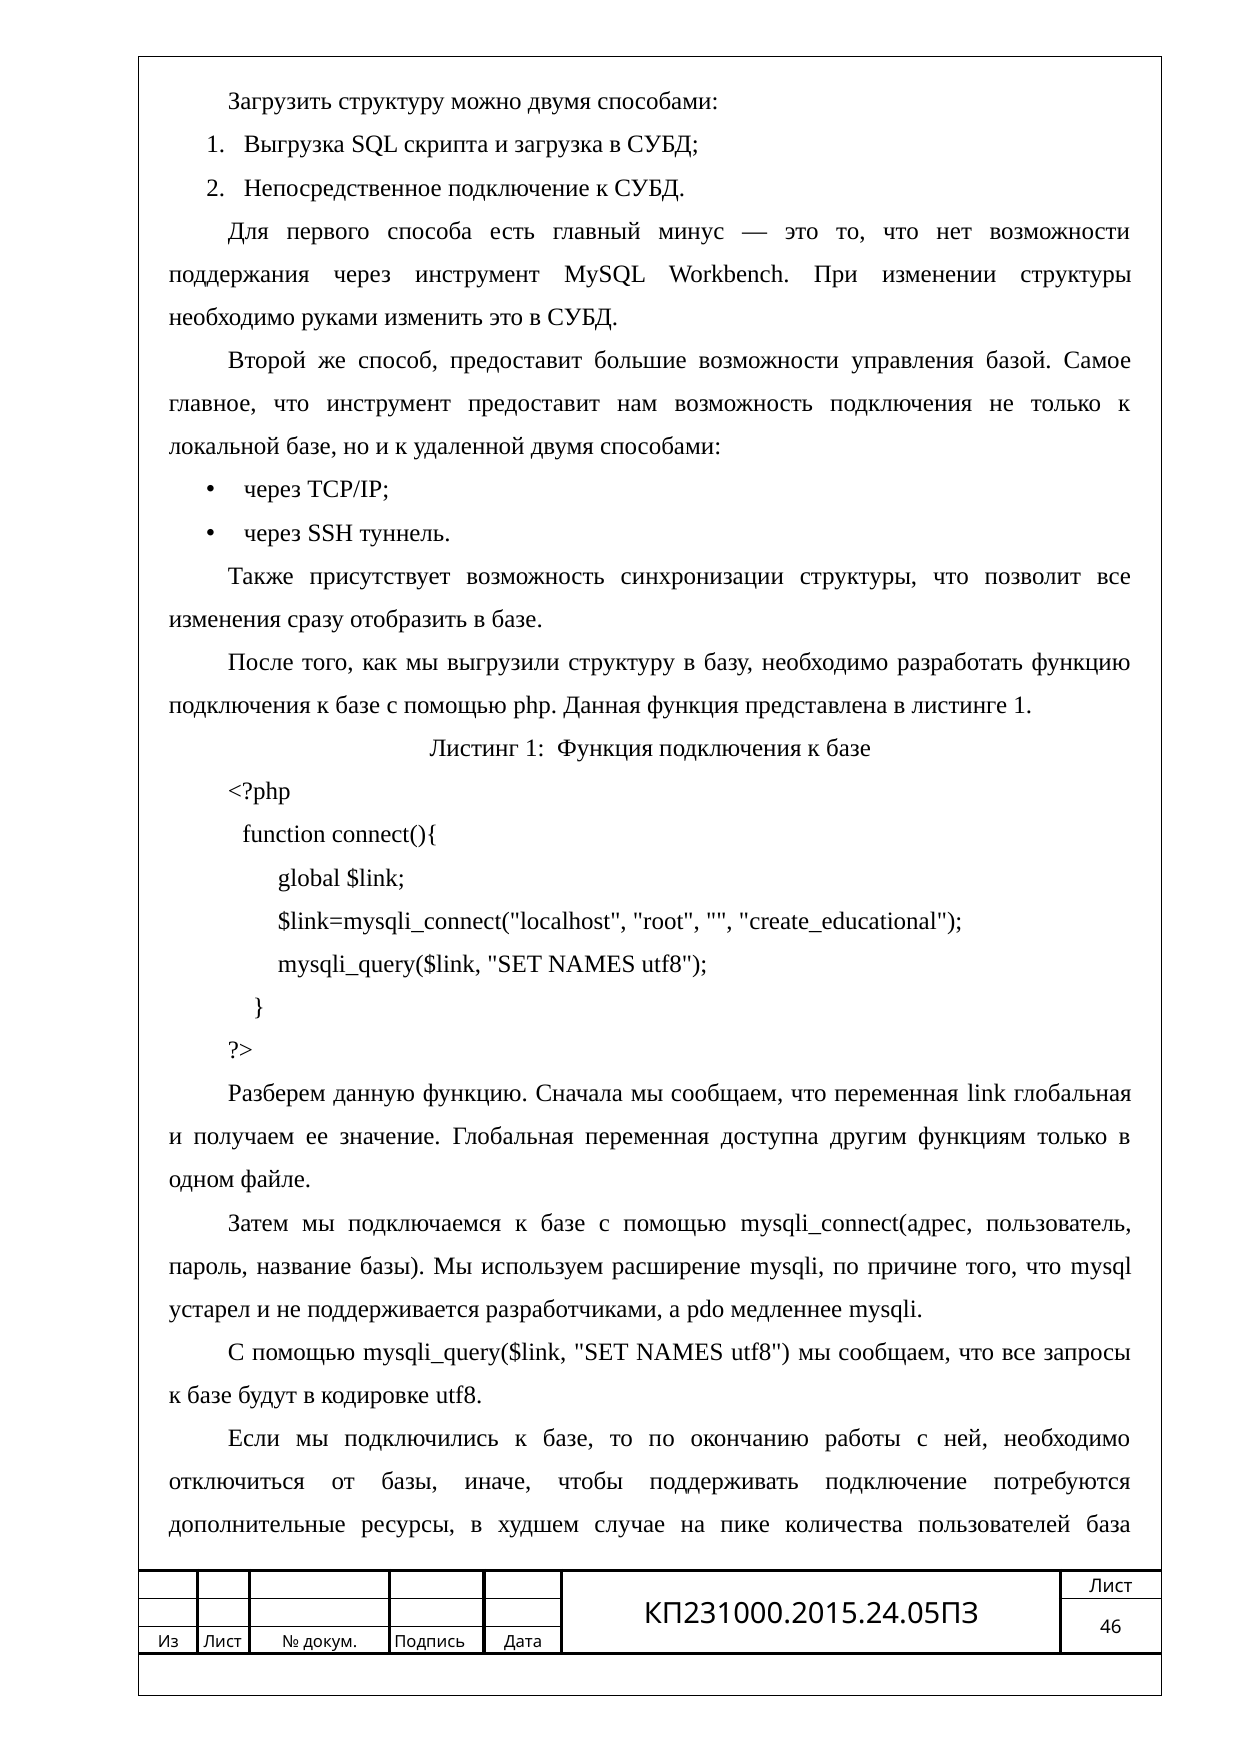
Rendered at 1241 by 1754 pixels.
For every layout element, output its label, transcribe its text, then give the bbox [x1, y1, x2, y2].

text Загрузить структуру можно двумя способами: [168, 86, 1132, 115]
text <?php [168, 776, 1132, 805]
text С помощью mysqli_query($link, "SET NAMES utf8") мы сообщаем, что все запросы к базе будут в кодировке utf8. [168, 1337, 1132, 1409]
list через SSH туннель. [206, 518, 1132, 546]
list Выгрузка SQL скрипта и загрузка в СУБД; [206, 129, 1132, 158]
list через TCP/IP; [206, 474, 1132, 503]
text ?> [168, 1035, 1132, 1064]
text Затем мы подключаемся к базе с помощью mysqli_connect(адрес, пользователь, пароль, название базы). Мы используем расширение mysqli, по причине того, что mysql устарел и не поддерживается разработчиками, а pdo медленнее mysqli. [168, 1208, 1132, 1323]
text Если мы подключились к базе, то по окончанию работы с ней, необходимо отключиться от базы, иначе, чтобы поддерживать подключение потребуются дополнительные ресурсы, в худшем случае на пике количества пользователей база [168, 1423, 1132, 1538]
text Также присутствует возможность синхронизации структуры, что позволит все изменения сразу отобразить в базе. [168, 561, 1132, 633]
list Непосредственное подключение к СУБД. [206, 173, 1132, 201]
text Второй же способ, предоставит большие возможности управления базой. Самое главное, что инструмент предоставит нам возможность подключения не только к локальной базе, но и к удаленной двумя способами: [168, 345, 1132, 460]
text function connect(){ [168, 819, 1132, 848]
text mysqli_query($link, "SET NAMES utf8"); [168, 949, 1132, 978]
text $link=mysqli_connect("localhost", "root", "", "сreate_educational"); [168, 906, 1132, 934]
text Для первого способа есть главный минус — это то, что нет возможности поддержания через инструмент MySQL Workbench. При изменении структуры необходимо руками изменить это в СУБД. [168, 216, 1132, 331]
text global $link; [168, 863, 1132, 891]
text После того, как мы выгрузили структуру в базу, необходимо разработать функцию подключения к базе с помощью php. Данная функция представлена в листинге 1. [168, 647, 1132, 719]
text Листинг 1: Функция подключения к базе [168, 733, 1132, 762]
text Разберем данную функцию. Сначала мы сообщаем, что переменная link глобальная и получаем ее значение. Глобальная переменная доступна другим функциям только в одном файле. [168, 1078, 1132, 1193]
text } [168, 992, 1132, 1021]
